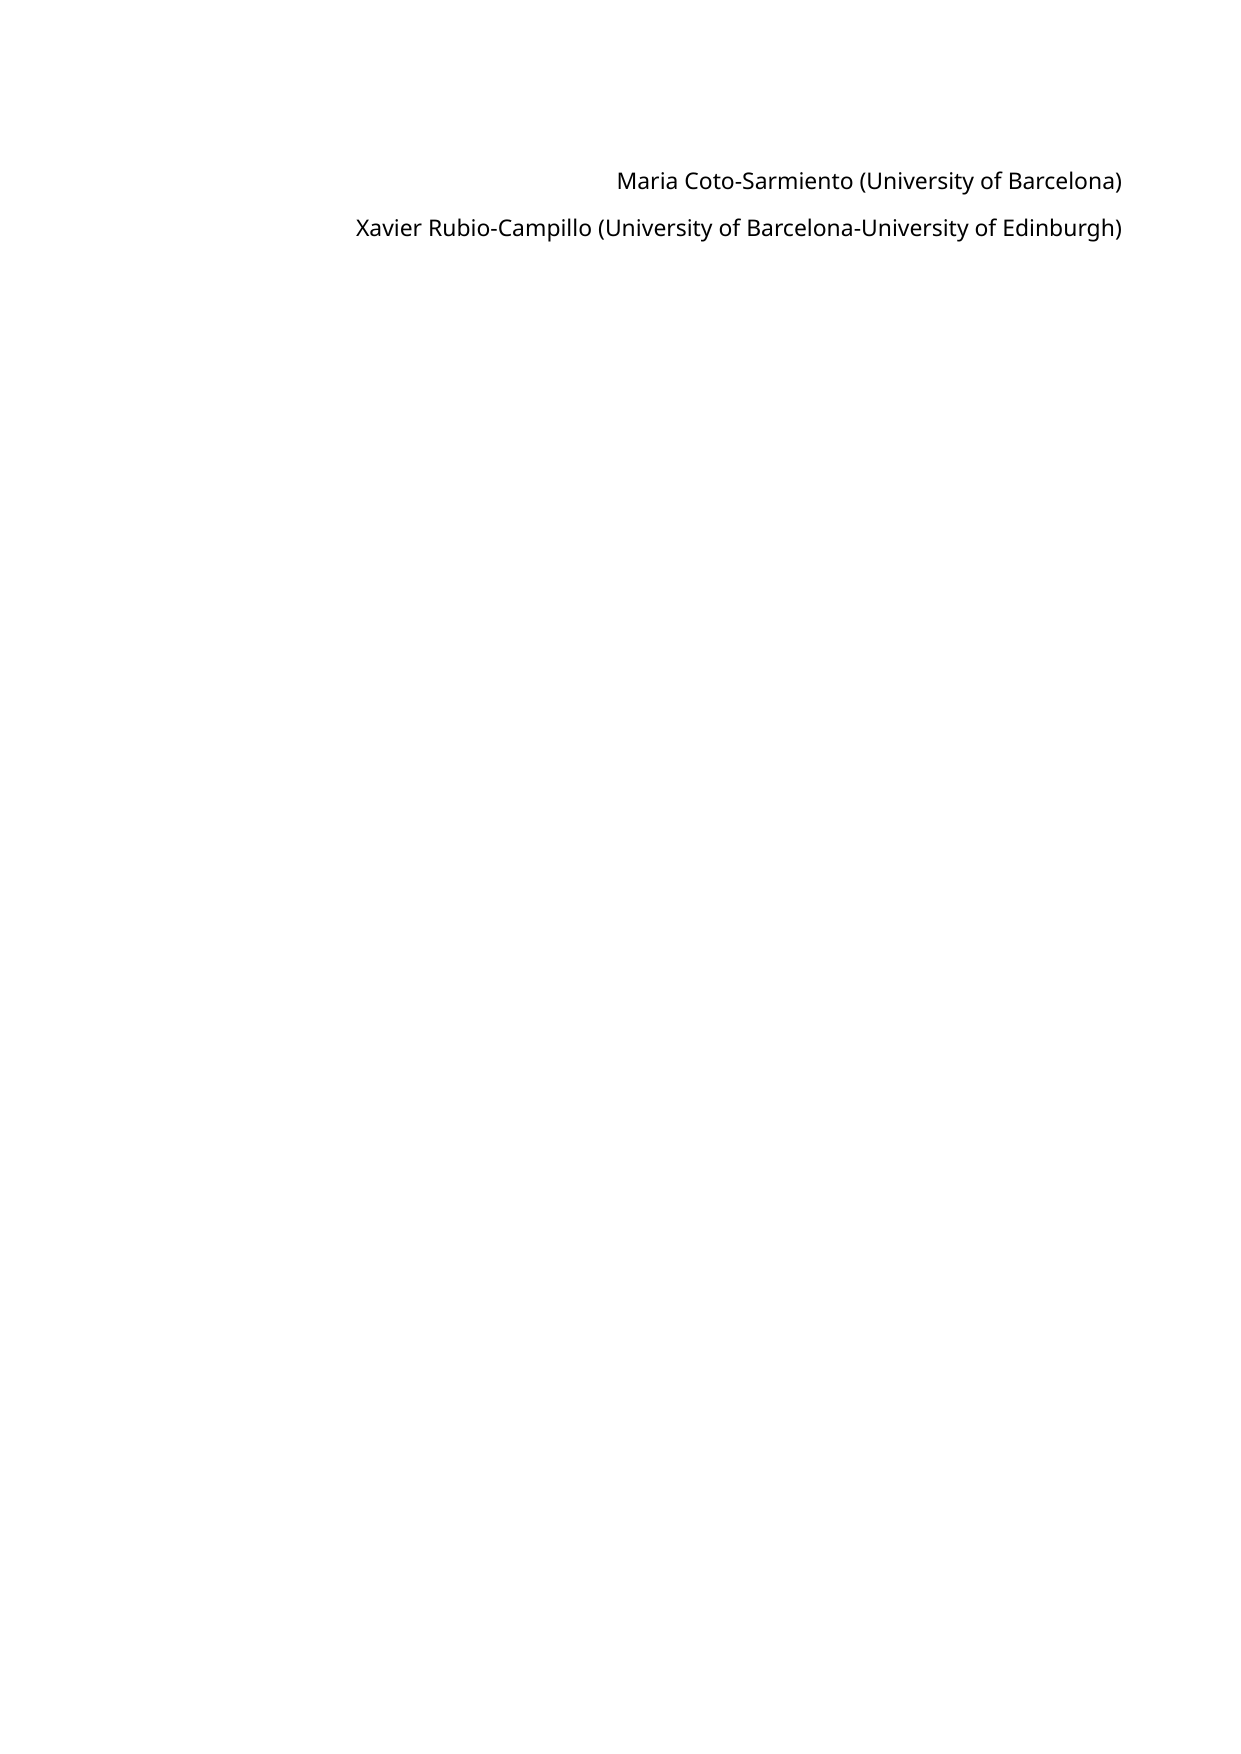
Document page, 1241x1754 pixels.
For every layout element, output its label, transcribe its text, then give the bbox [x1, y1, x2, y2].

text Maria Coto-Sarmiento (University of Barcelona) [118, 165, 1122, 196]
text Xavier Rubio-Campillo (University of Barcelona-University of Edinburgh) [118, 212, 1122, 243]
